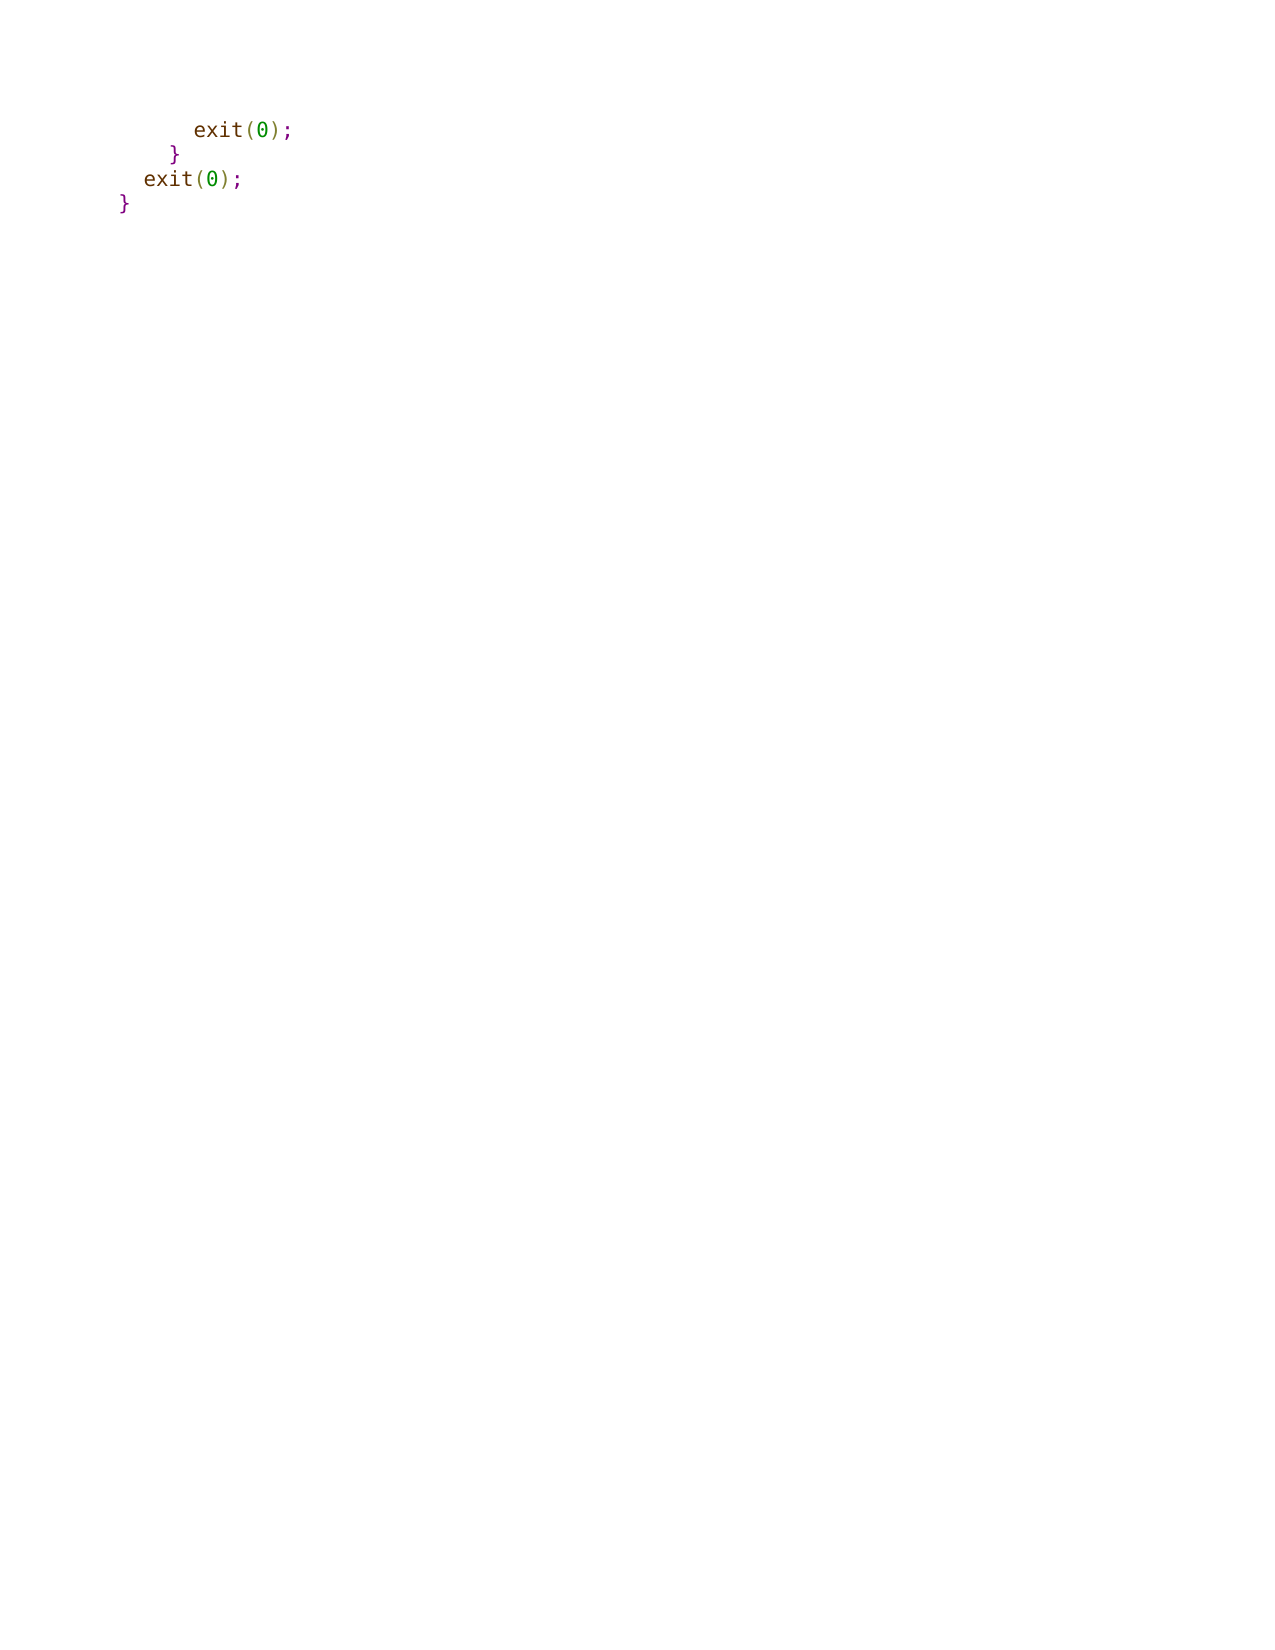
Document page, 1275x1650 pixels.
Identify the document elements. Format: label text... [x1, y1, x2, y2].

text exit(0); [118, 167, 1157, 191]
text } [118, 191, 1157, 215]
text } [118, 142, 1157, 167]
text exit(0); [118, 118, 1157, 142]
